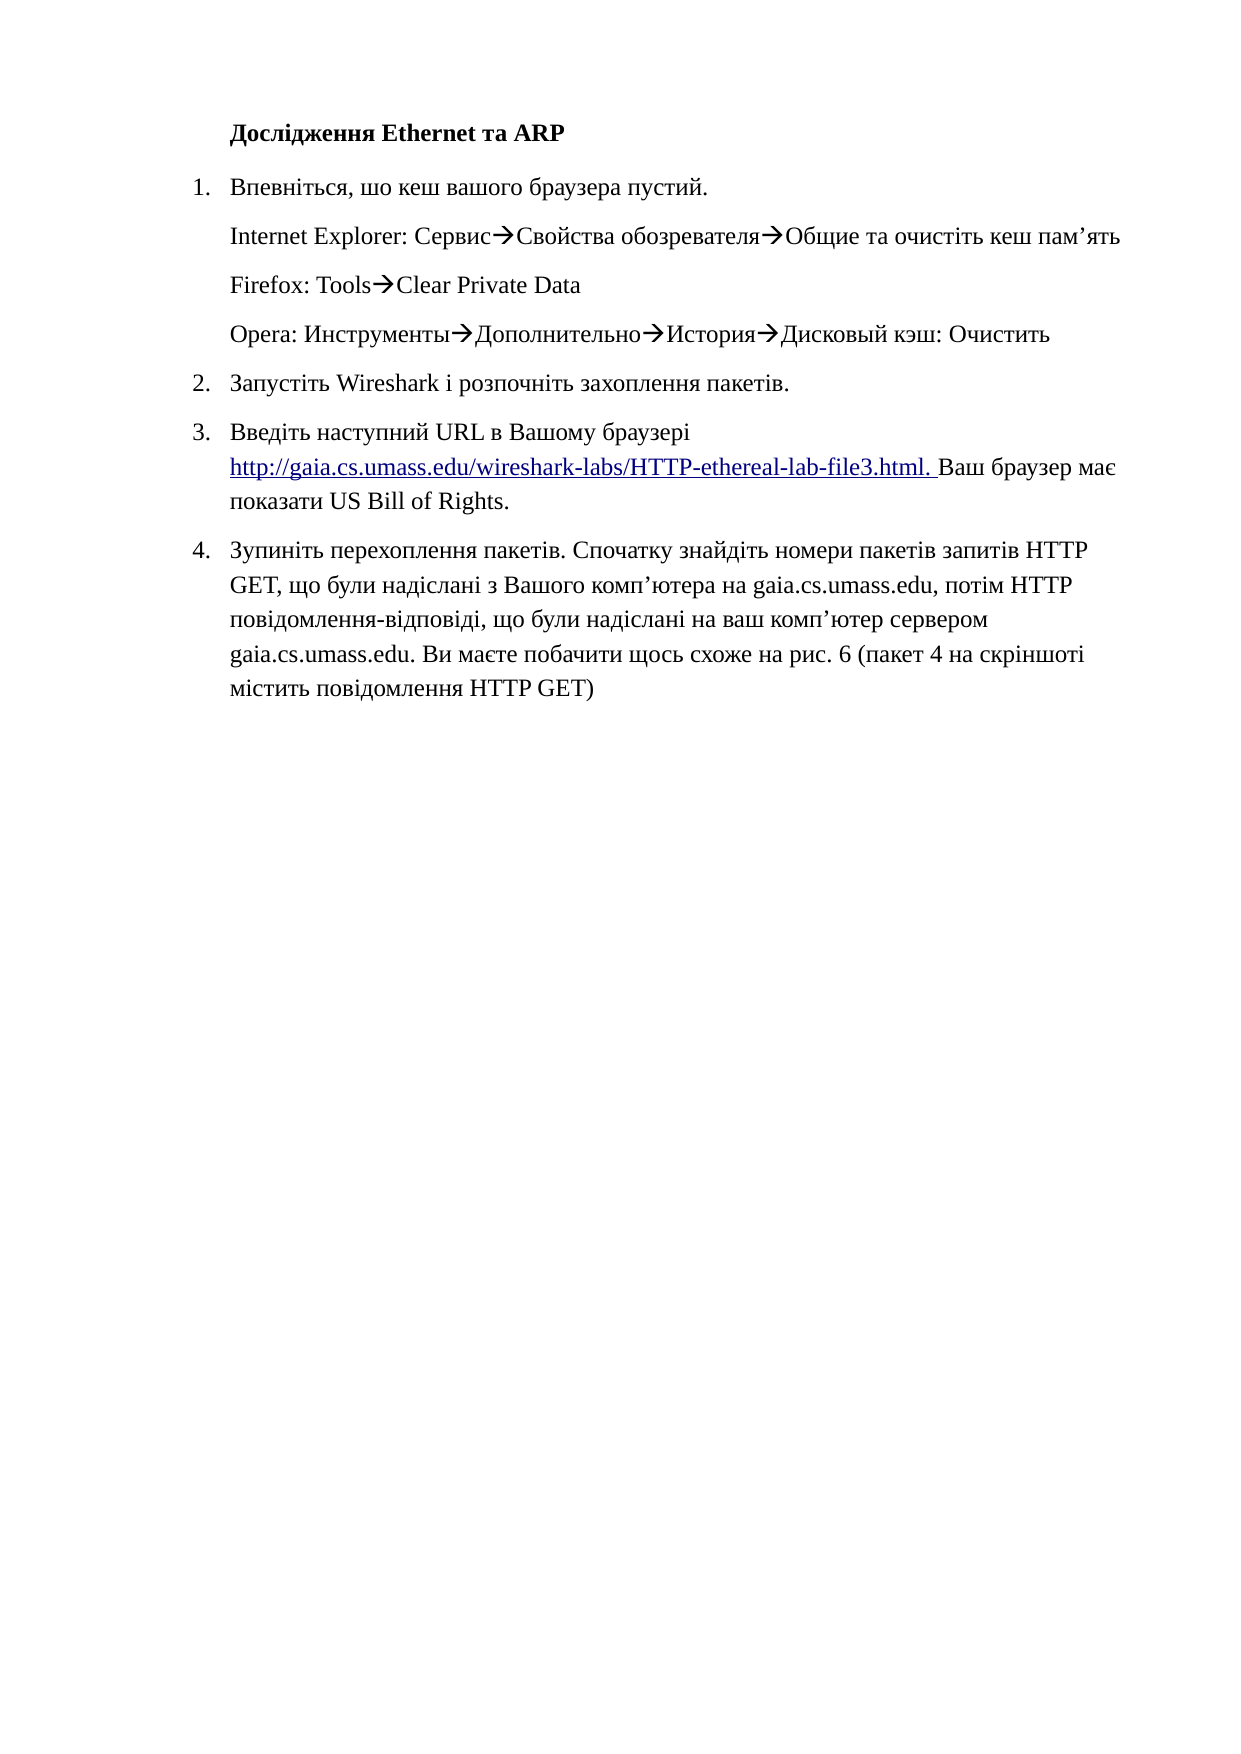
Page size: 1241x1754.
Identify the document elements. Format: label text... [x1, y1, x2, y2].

text Firefox: ToolsClear Private Data [229, 270, 1122, 299]
list Впевніться, шо кеш вашого браузера пустий. [192, 172, 1122, 201]
text Opera: ИнструментыДополнительноИсторияДисковый кэш: Очистить [229, 319, 1122, 348]
subtitle Дослідження Ethernet та ARP [192, 118, 1122, 147]
list Введіть наступний URL в Вашому браузері http://gaia.cs.umass.edu/wireshark-labs/HTTP-ethereal-lab-file3.html. Ваш браузер має показати US Bill of Rights. [192, 417, 1122, 515]
list Запустіть Wireshark і розпочніть захоплення пакетів. [192, 368, 1122, 397]
text Іnternet Еxplorer: СервисСвойства обозревателяОбщие та очистіть кеш пам’ять [229, 221, 1122, 250]
list Зупиніть перехоплення пакетів. Спочатку знайдіть номери пакетів запитів HTTP GET, що були надіслані з Вашого комп’ютера на gaia.cs.umass.edu, потім HTTP повідомлення-відповіді, що були надіслані на ваш комп’ютер сервером gaia.cs.umass.edu. Ви маєте побачити щось схоже на рис. 6 (пакет 4 на скріншоті містить повідомлення HTTP GET) [192, 535, 1122, 702]
